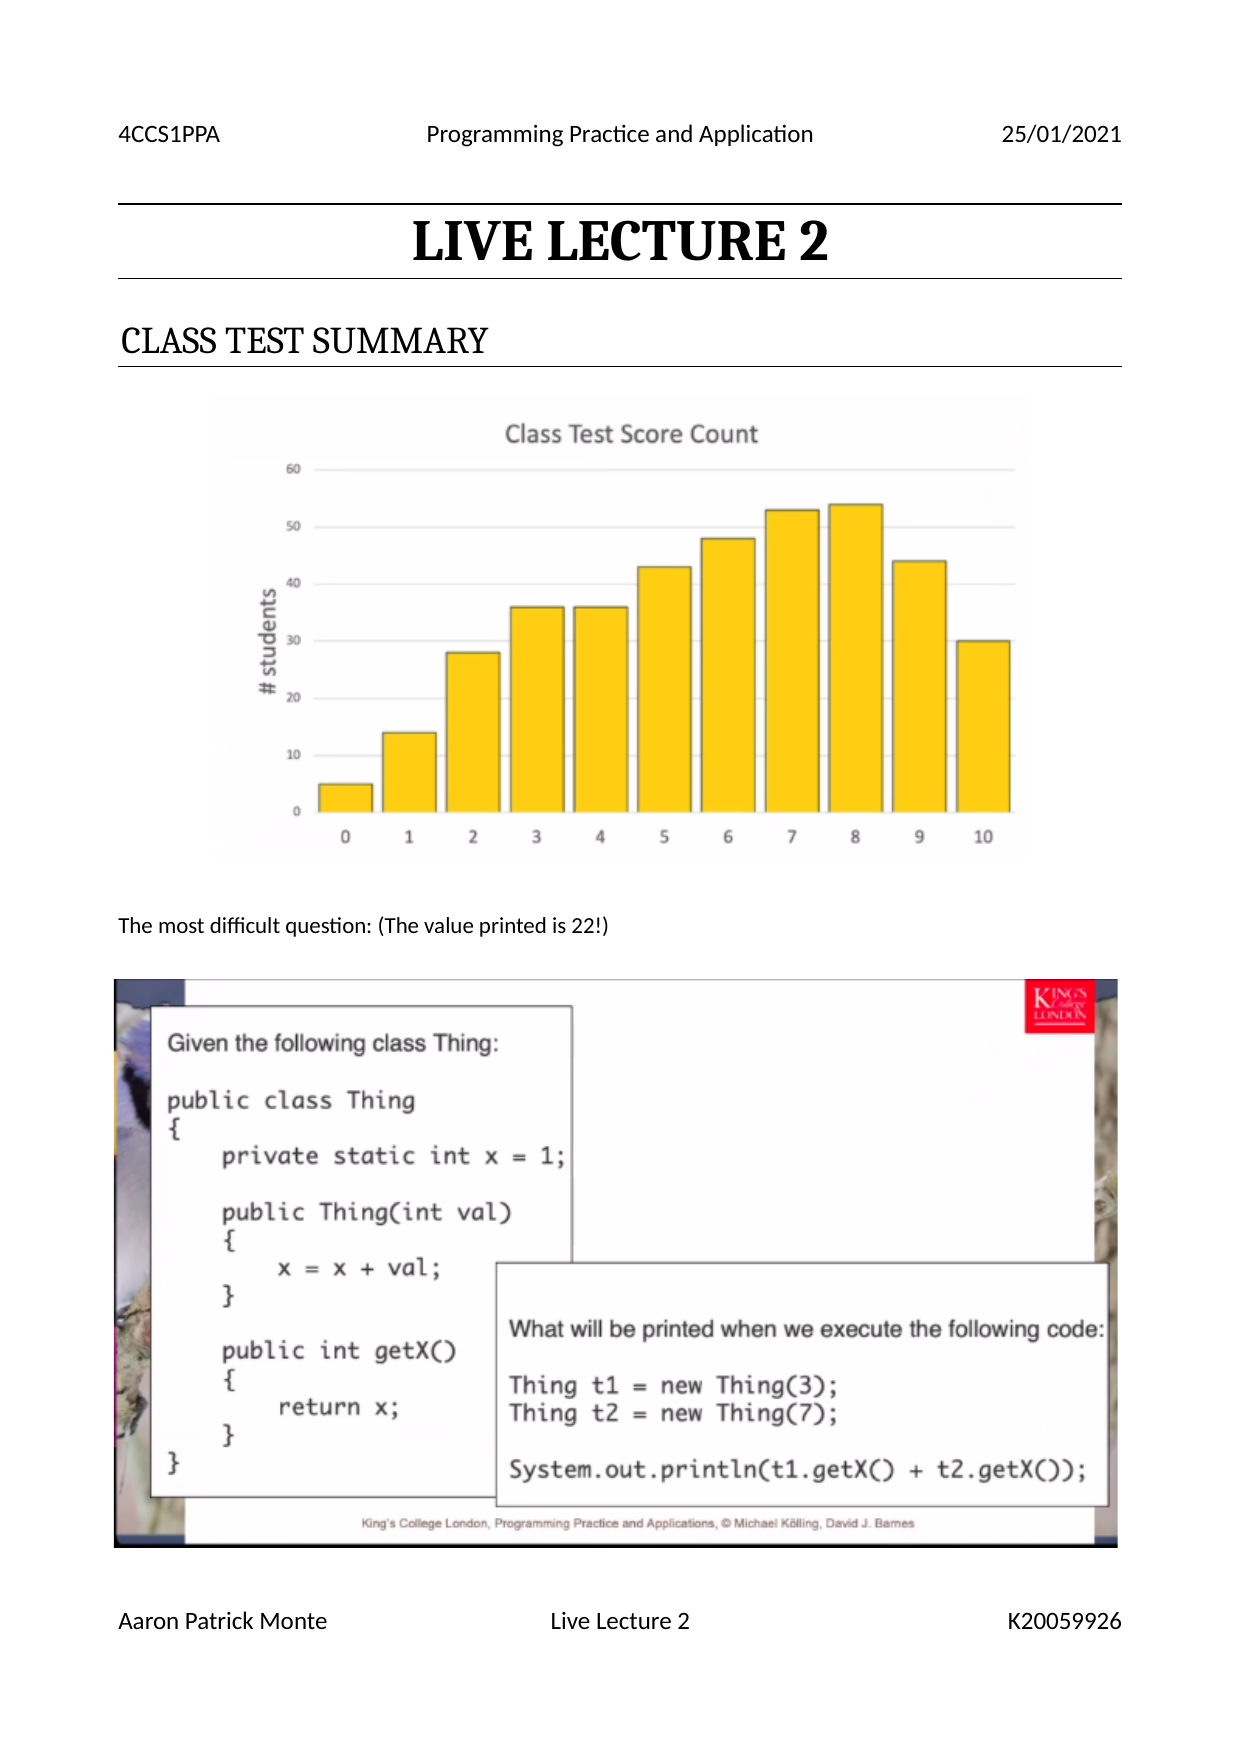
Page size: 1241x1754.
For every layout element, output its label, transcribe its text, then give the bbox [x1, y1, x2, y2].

title Live Lecture 2 [118, 205, 1122, 278]
picture [113, 979, 1118, 1548]
subtitle Class test Summary [118, 317, 1122, 366]
text The most difficult question: (The value printed is 22!) [118, 911, 1122, 939]
picture [212, 394, 1028, 858]
